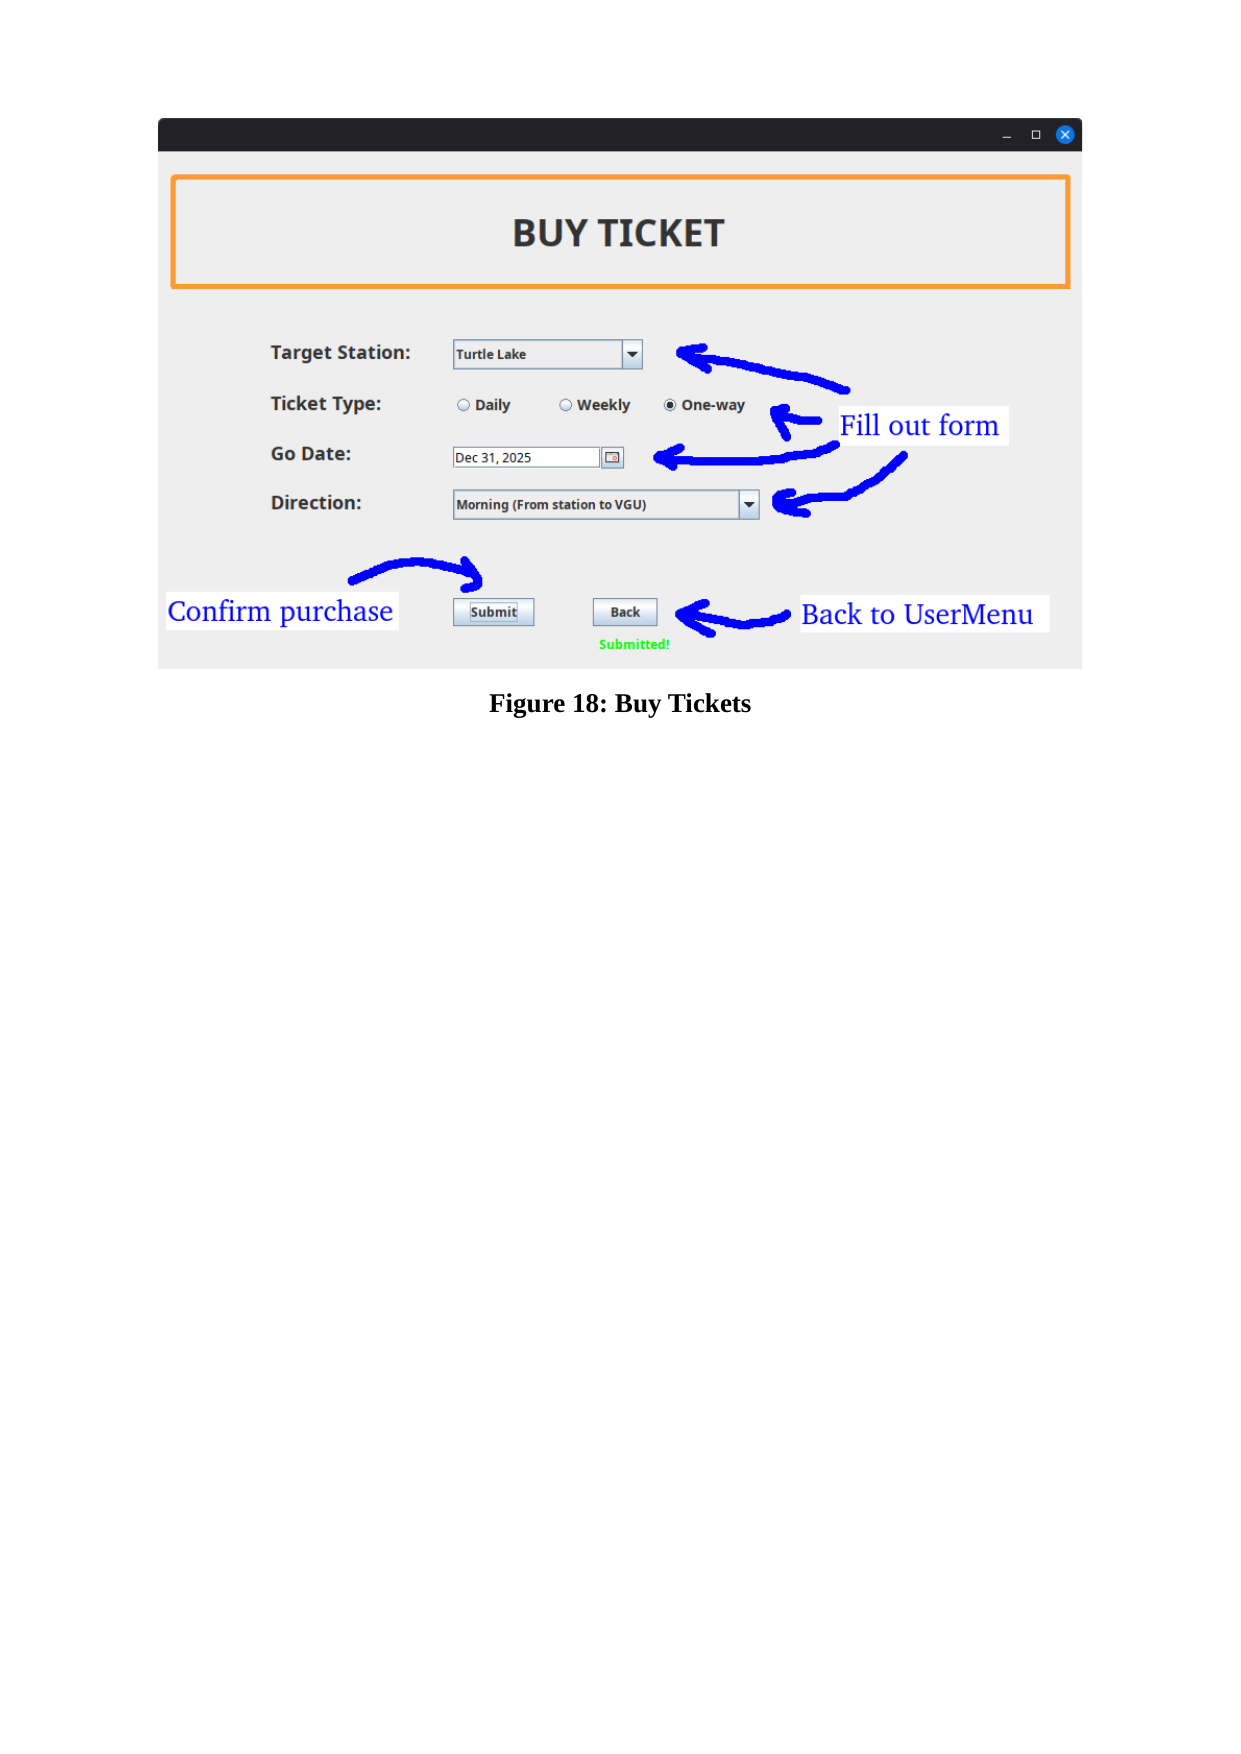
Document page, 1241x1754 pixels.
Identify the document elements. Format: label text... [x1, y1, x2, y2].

text Figure 18: Buy Tickets [118, 687, 1122, 718]
picture [158, 118, 1083, 669]
